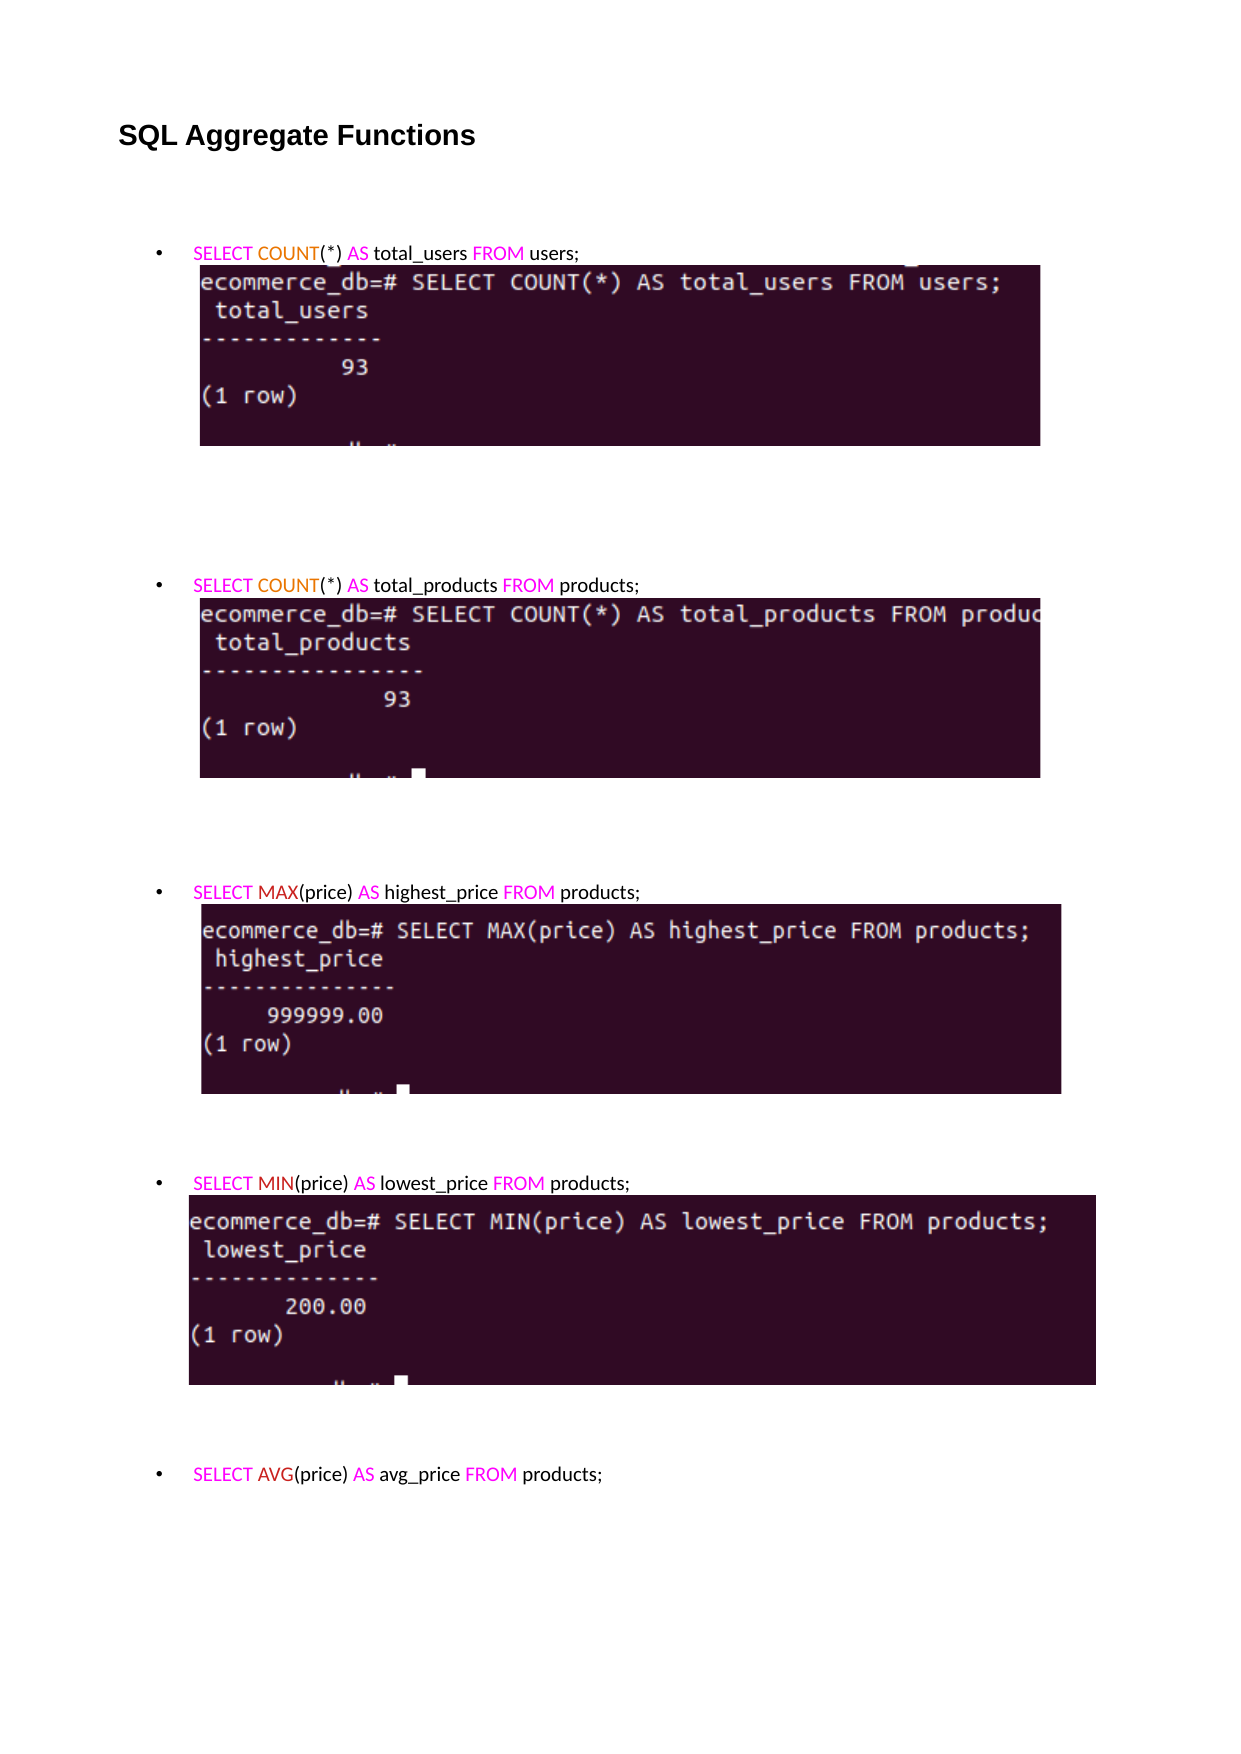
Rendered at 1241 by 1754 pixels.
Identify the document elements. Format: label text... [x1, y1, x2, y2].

list SELECT COUNT(*) AS total_users FROM users; [156, 240, 1122, 266]
list SELECT MAX(price) AS highest_price FROM products; [156, 879, 1122, 905]
picture [188, 1195, 1096, 1385]
picture [201, 904, 1062, 1094]
picture [199, 265, 1041, 446]
list SELECT MIN(price) AS lowest_price FROM products; [156, 1170, 1122, 1196]
list SELECT AVG(price) AS avg_price FROM products; [156, 1461, 1122, 1486]
subtitle SQL Aggregate Functions [118, 118, 1122, 152]
list SELECT COUNT(*) AS total_products FROM products; [156, 573, 1122, 598]
picture [199, 598, 1041, 778]
